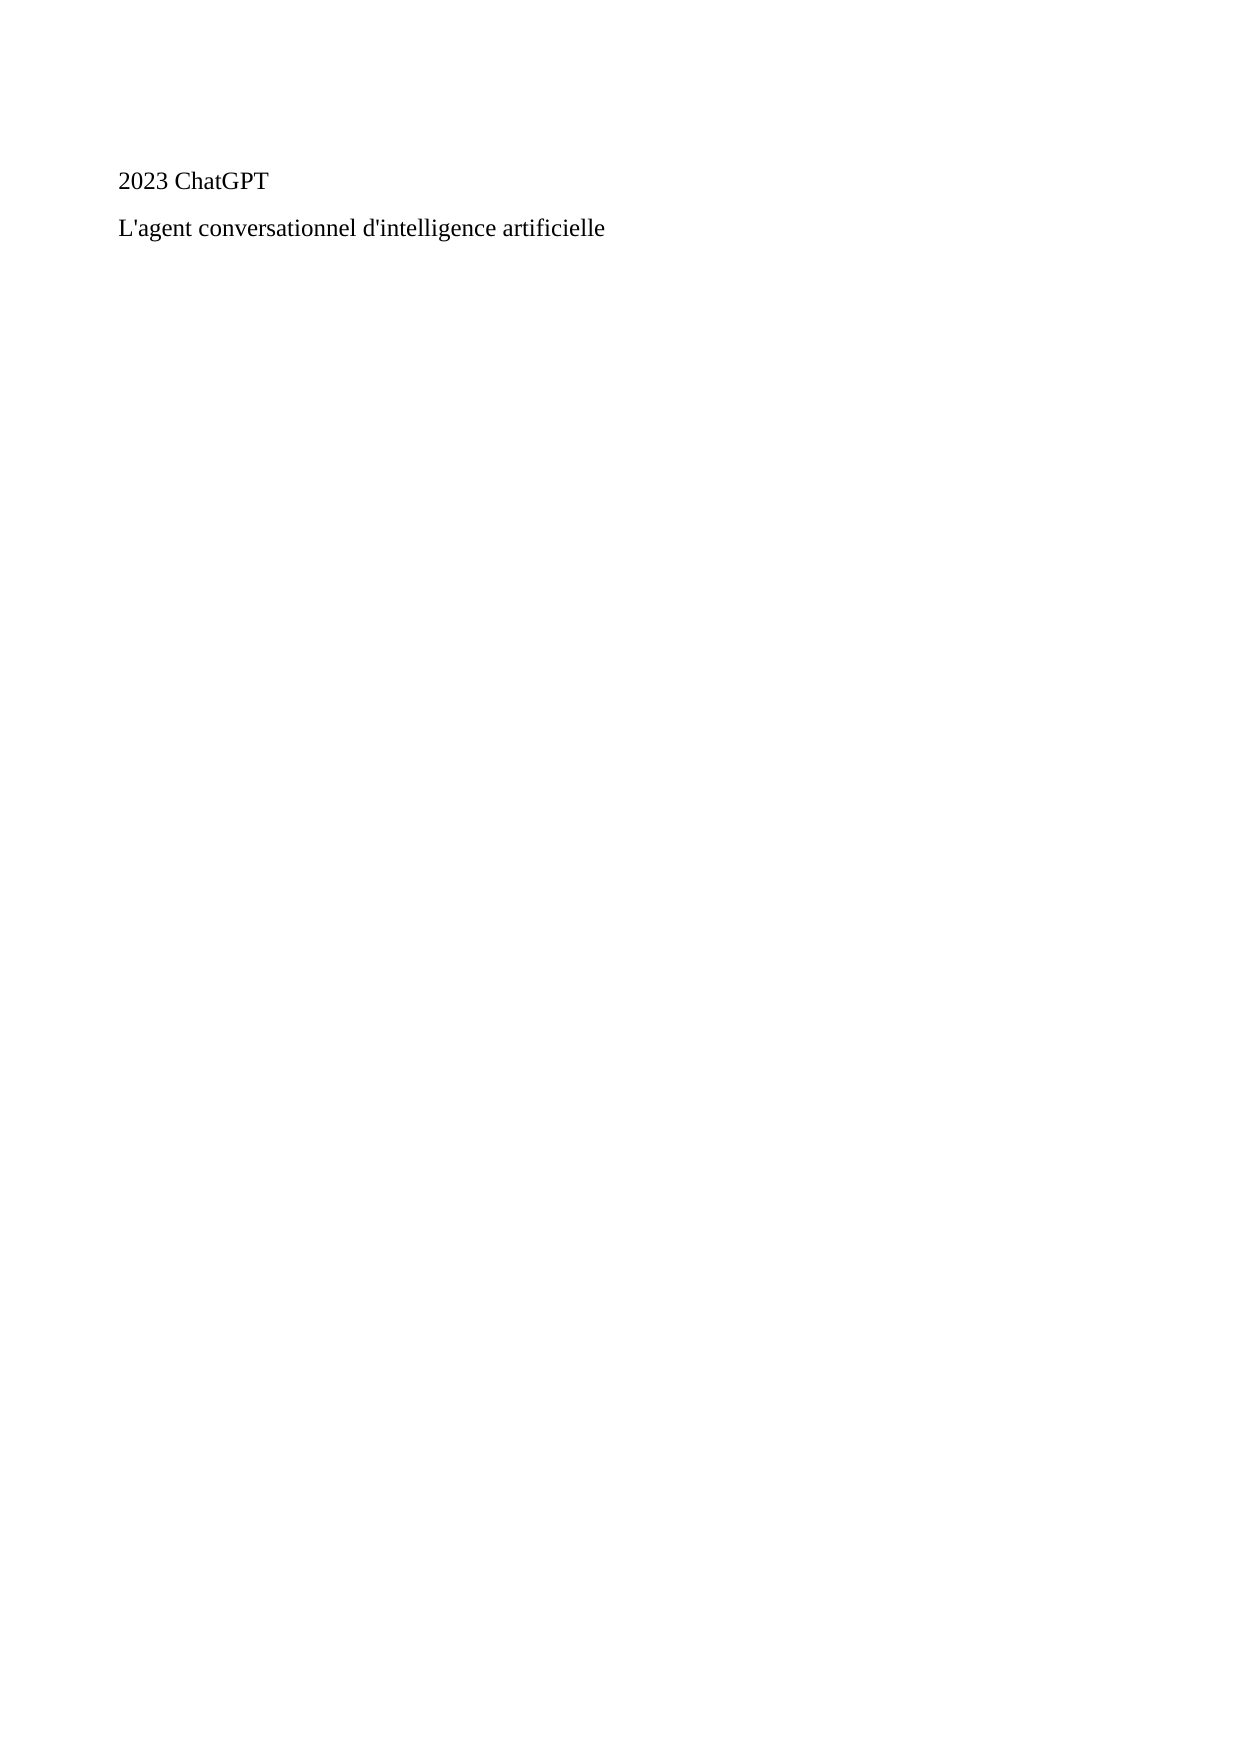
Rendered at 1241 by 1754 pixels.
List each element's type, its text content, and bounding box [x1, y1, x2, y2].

text 2023 ChatGPT [118, 166, 1122, 194]
text L'agent conversationnel d'intelligence artificielle [118, 213, 1122, 242]
